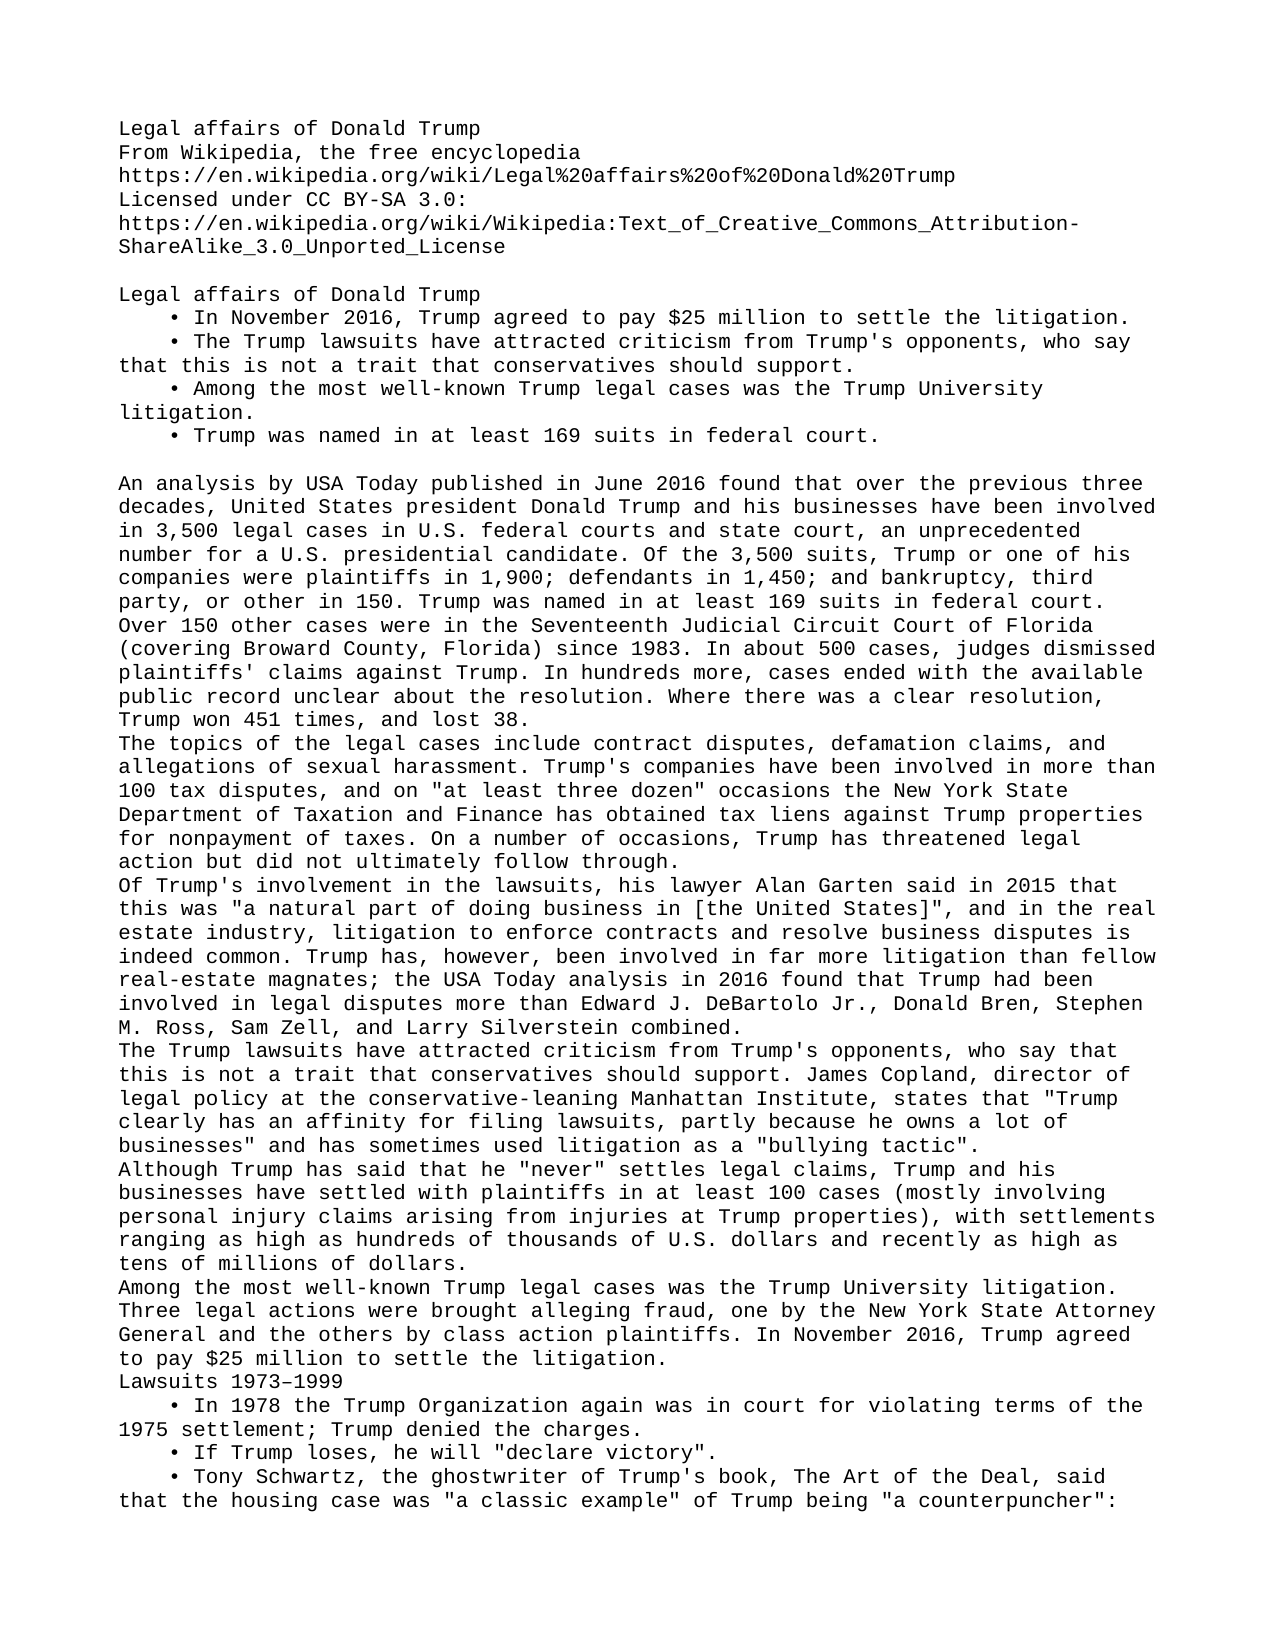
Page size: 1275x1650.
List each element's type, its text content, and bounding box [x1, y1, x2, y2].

text The topics of the legal cases include contract disputes, defamation claims, and allegations of sexual harassment. Trump's companies have been involved in more than 100 tax disputes, and on "at least three dozen" occasions the New York State Department of Taxation and Finance has obtained tax liens against Trump properties for nonpayment of taxes. On a number of occasions, Trump has threatened legal action but did not ultimately follow through. [118, 733, 1157, 875]
text • In November 2016, Trump agreed to pay $25 million to settle the litigation. [118, 307, 1157, 331]
text https://en.wikipedia.org/wiki/Wikipedia:Text_of_Creative_Commons_Attribution-ShareAlike_3.0_Unported_License [118, 213, 1157, 260]
text • The Trump lawsuits have attracted criticism from Trump's opponents, who say that this is not a trait that conservatives should support. [118, 331, 1157, 378]
text Although Trump has said that he "never" settles legal claims, Trump and his businesses have settled with plaintiffs in at least 100 cases (mostly involving personal injury claims arising from injuries at Trump properties), with settlements ranging as high as hundreds of thousands of U.S. dollars and recently as high as tens of millions of dollars. [118, 1158, 1157, 1277]
text • In 1978 the Trump Organization again was in court for violating terms of the 1975 settlement; Trump denied the charges. [118, 1395, 1157, 1442]
text • If Trump loses, he will "declare victory". [118, 1442, 1157, 1466]
text • Among the most well-known Trump legal cases was the Trump University litigation. [118, 378, 1157, 426]
text From Wikipedia, the free encyclopedia [118, 142, 1157, 165]
text An analysis by USA Today published in June 2016 found that over the previous three decades, United States president Donald Trump and his businesses have been involved in 3,500 legal cases in U.S. federal courts and state court, an unprecedented number for a U.S. presidential candidate. Of the 3,500 suits, Trump or one of his companies were plaintiffs in 1,900; defendants in 1,450; and bankruptcy, third party, or other in 150. Trump was named in at least 169 suits in federal court. Over 150 other cases were in the Seventeenth Judicial Circuit Court of Florida (covering Broward County, Florida) since 1983. In about 500 cases, judges dismissed plaintiffs' claims against Trump. In hundreds more, cases ended with the available public record unclear about the resolution. Where there was a clear resolution, Trump won 451 times, and lost 38. [118, 473, 1157, 733]
text Licensed under CC BY-SA 3.0: [118, 189, 1157, 213]
text • Tony Schwartz, the ghostwriter of Trump's book, The Art of the Deal, said that the housing case was "a classic example" of Trump being "a counterpuncher": [118, 1466, 1157, 1513]
text Lawsuits 1973–1999 [118, 1371, 1157, 1395]
text https://en.wikipedia.org/wiki/Legal%20affairs%20of%20Donald%20Trump [118, 165, 1157, 189]
text The Trump lawsuits have attracted criticism from Trump's opponents, who say that this is not a trait that conservatives should support. James Copland, director of legal policy at the conservative-leaning Manhattan Institute, states that "Trump clearly has an affinity for filing lawsuits, partly because he owns a lot of businesses" and has sometimes used litigation as a "bullying tactic". [118, 1040, 1157, 1158]
text Legal affairs of Donald Trump [118, 118, 1157, 142]
text Among the most well-known Trump legal cases was the Trump University litigation. Three legal actions were brought alleging fraud, one by the New York State Attorney General and the others by class action plaintiffs. In November 2016, Trump agreed to pay $25 million to settle the litigation. [118, 1277, 1157, 1371]
text • Trump was named in at least 169 suits in federal court. [118, 426, 1157, 449]
text Legal affairs of Donald Trump [118, 284, 1157, 307]
text Of Trump's involvement in the lawsuits, his lawyer Alan Garten said in 2015 that this was "a natural part of doing business in [the United States]", and in the real estate industry, litigation to enforce contracts and resolve business disputes is indeed common. Trump has, however, been involved in far more litigation than fellow real-estate magnates; the USA Today analysis in 2016 found that Trump had been involved in legal disputes more than Edward J. DeBartolo Jr., Donald Bren, Stephen M. Ross, Sam Zell, and Larry Silverstein combined. [118, 875, 1157, 1040]
